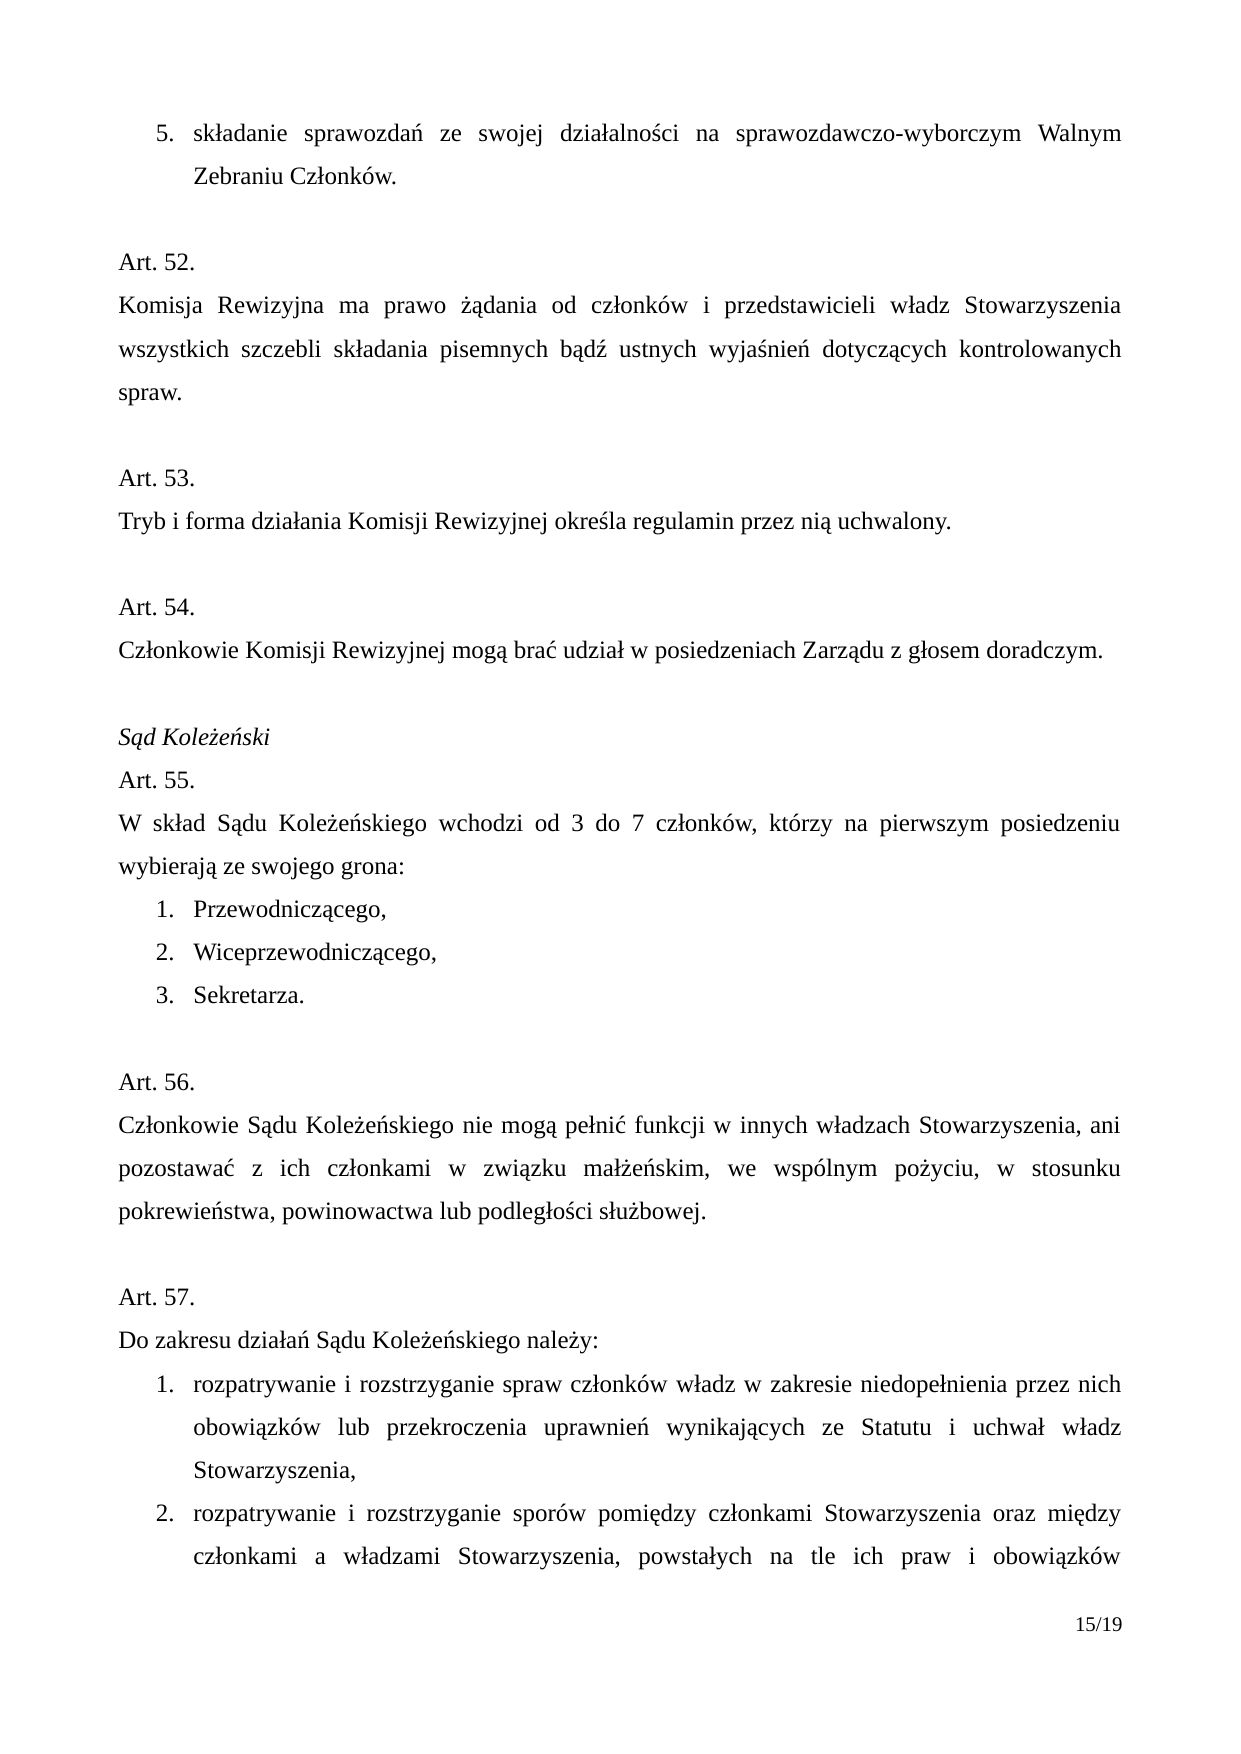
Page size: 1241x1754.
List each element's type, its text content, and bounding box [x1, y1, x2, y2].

list składanie sprawozdań ze swojej działalności na sprawozdawczo-wyborczym Walnym Zebraniu Członków. [156, 118, 1122, 190]
text Art. 55. [118, 765, 1122, 794]
text Sąd Koleżeński [118, 722, 1122, 751]
text Art. 54. [118, 592, 1122, 621]
text Art. 57. [118, 1282, 1122, 1311]
list Przewodniczącego, [156, 894, 1122, 923]
list rozpatrywanie i rozstrzyganie spraw członków władz w zakresie niedopełnienia przez nich obowiązków lub przekroczenia uprawnień wynikających ze Statutu i uchwał władz Stowarzyszenia, [156, 1369, 1122, 1484]
list Sekretarza. [156, 981, 1122, 1009]
list Wiceprzewodniczącego, [156, 937, 1122, 966]
text Komisja Rewizyjna ma prawo żądania od członków i przedstawicieli władz Stowarzyszenia wszystkich szczebli składania pisemnych bądź ustnych wyjaśnień dotyczących kontrolowanych spraw. [118, 291, 1122, 406]
text Tryb i forma działania Komisji Rewizyjnej określa regulamin przez nią uchwalony. [118, 506, 1122, 535]
list rozpatrywanie i rozstrzyganie sporów pomiędzy członkami Stowarzyszenia oraz między członkami a władzami Stowarzyszenia, powstałych na tle ich praw i obowiązków [156, 1498, 1122, 1570]
text Członkowie Komisji Rewizyjnej mogą brać udział w posiedzeniach Zarządu z głosem doradczym. [118, 636, 1122, 664]
text W skład Sądu Koleżeńskiego wchodzi od 3 do 7 członków, którzy na pierwszym posiedzeniu wybierają ze swojego grona: [118, 808, 1122, 880]
text Do zakresu działań Sądu Koleżeńskiego należy: [118, 1326, 1122, 1354]
text Art. 56. [118, 1067, 1122, 1096]
text Członkowie Sądu Koleżeńskiego nie mogą pełnić funkcji w innych władzach Stowarzyszenia, ani pozostawać z ich członkami w związku małżeńskim, we wspólnym pożyciu, w stosunku pokrewieństwa, powinowactwa lub podległości służbowej. [118, 1110, 1122, 1225]
text Art. 53. [118, 463, 1122, 492]
text Art. 52. [118, 247, 1122, 276]
